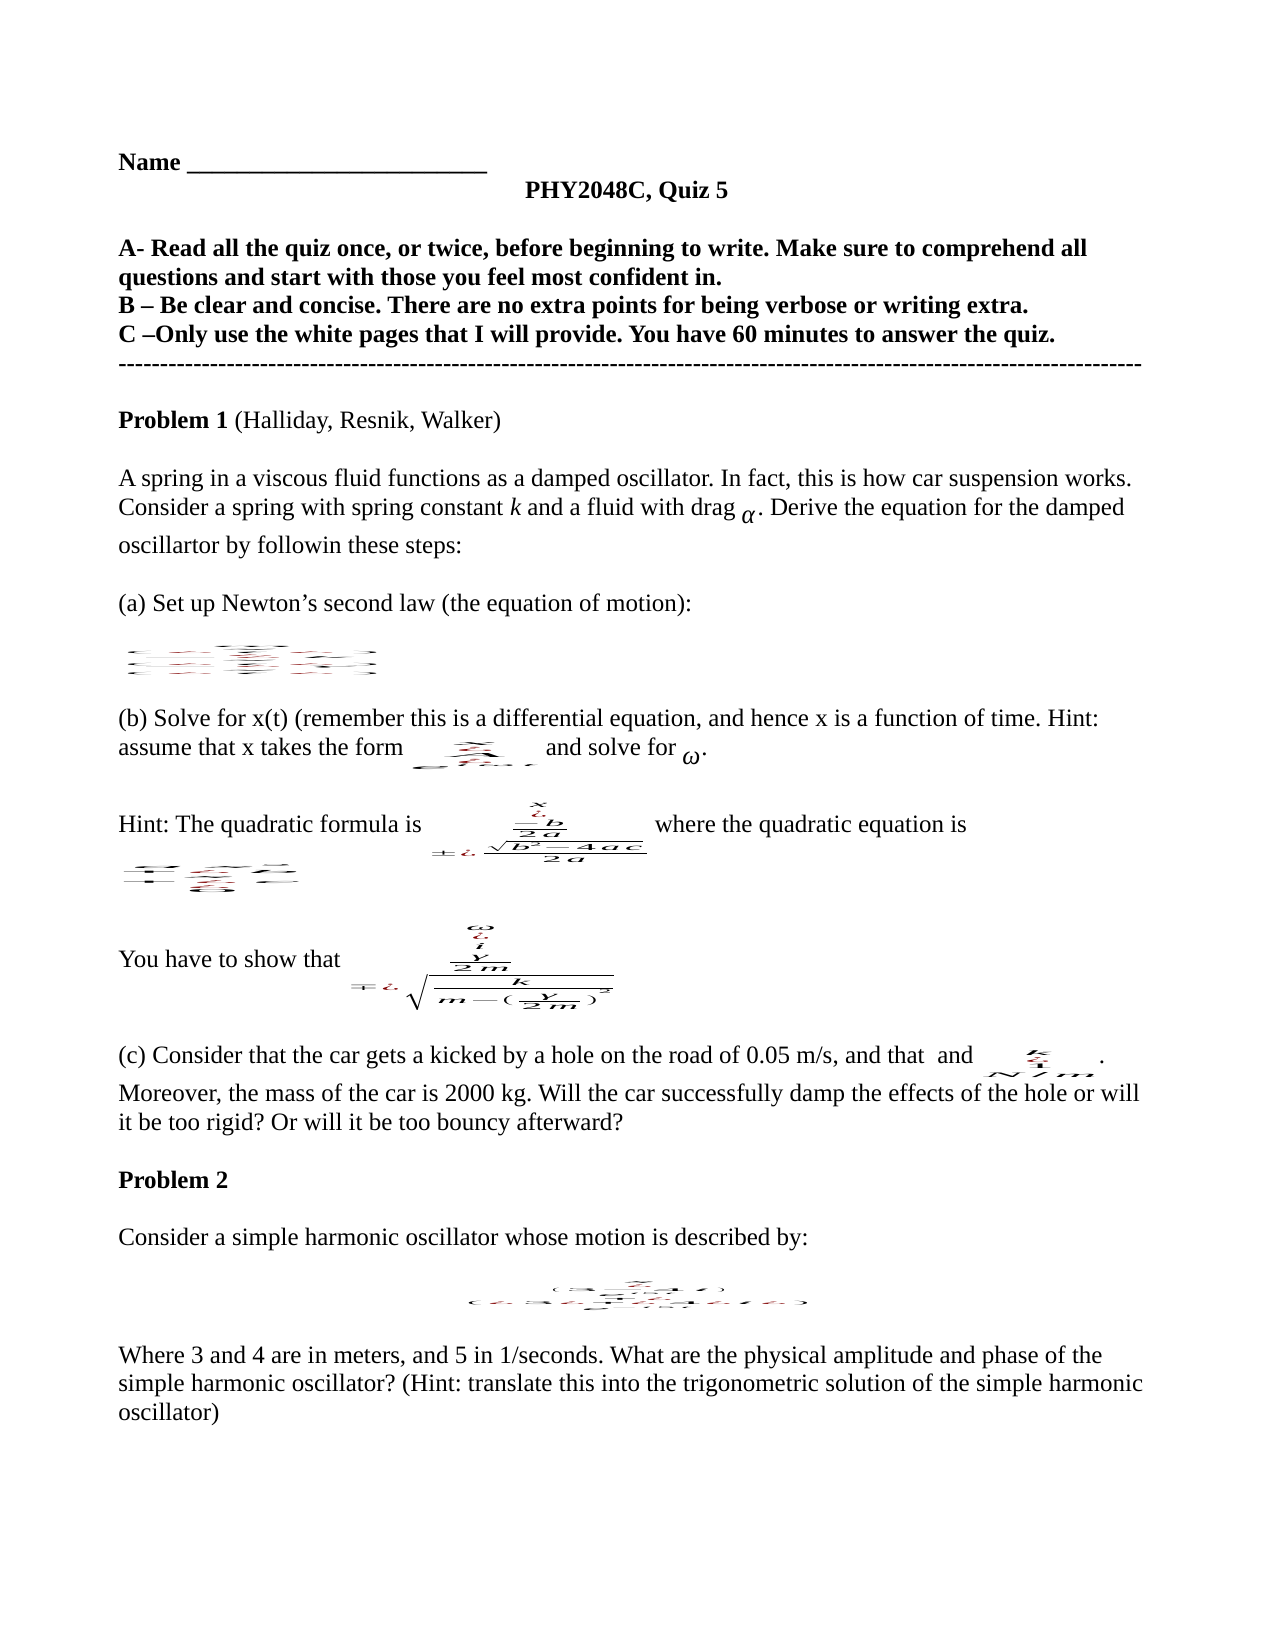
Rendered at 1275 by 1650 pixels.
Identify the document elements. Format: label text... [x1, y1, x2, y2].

text (c) Consider that the car gets a kicked by a hole on the road of 0.05 m/s, and that and . Moreover, the mass of the car is 2000 kg. Will the car successfully damp the effects of the hole or will it be too rigid? Or will it be too bouncy afterward? [118, 1040, 1157, 1136]
text Name ________________________ [118, 147, 1157, 176]
text B – Be clear and concise. There are no extra points for being verbose or writing extra. [118, 291, 1157, 319]
text Hint: The quadratic formula is where the quadratic equation is [118, 800, 1157, 894]
text You have to show that [118, 922, 1157, 1012]
text (b) Solve for x(t) (remember this is a differential equation, and hence x is a function of time. Hint: assume that x takes the form and solve for . [118, 703, 1157, 771]
text PHY2048C, Quiz 5 [118, 176, 1157, 204]
text Problem 2 [118, 1165, 1157, 1193]
text Consider a simple harmonic oscillator whose motion is described by: [118, 1222, 1157, 1251]
text A spring in a viscous fluid functions as a damped oscillator. In fact, this is how car suspension works. Consider a spring with spring constant k and a fluid with drag . Derive the equation for the damped oscillartor by followin these steps: [118, 463, 1157, 559]
text C –Only use the white pages that I will provide. You have 60 minutes to answer the quiz. [118, 319, 1157, 348]
text Problem 1 (Halliday, Resnik, Walker) [118, 406, 1157, 434]
text --------------------------------------------------------------------------------------------------------------------------- [118, 348, 1157, 377]
text A- Read all the quiz once, or twice, before beginning to write. Make sure to comprehend all questions and start with those you feel most confident in. [118, 233, 1157, 291]
text (a) Set up Newton’s second law (the equation of motion): [118, 588, 1157, 616]
text Where 3 and 4 are in meters, and 5 in 1/seconds. What are the physical amplitude and phase of the simple harmonic oscillator? (Hint: translate this into the trigonometric solution of the simple harmonic oscillator) [118, 1340, 1157, 1426]
